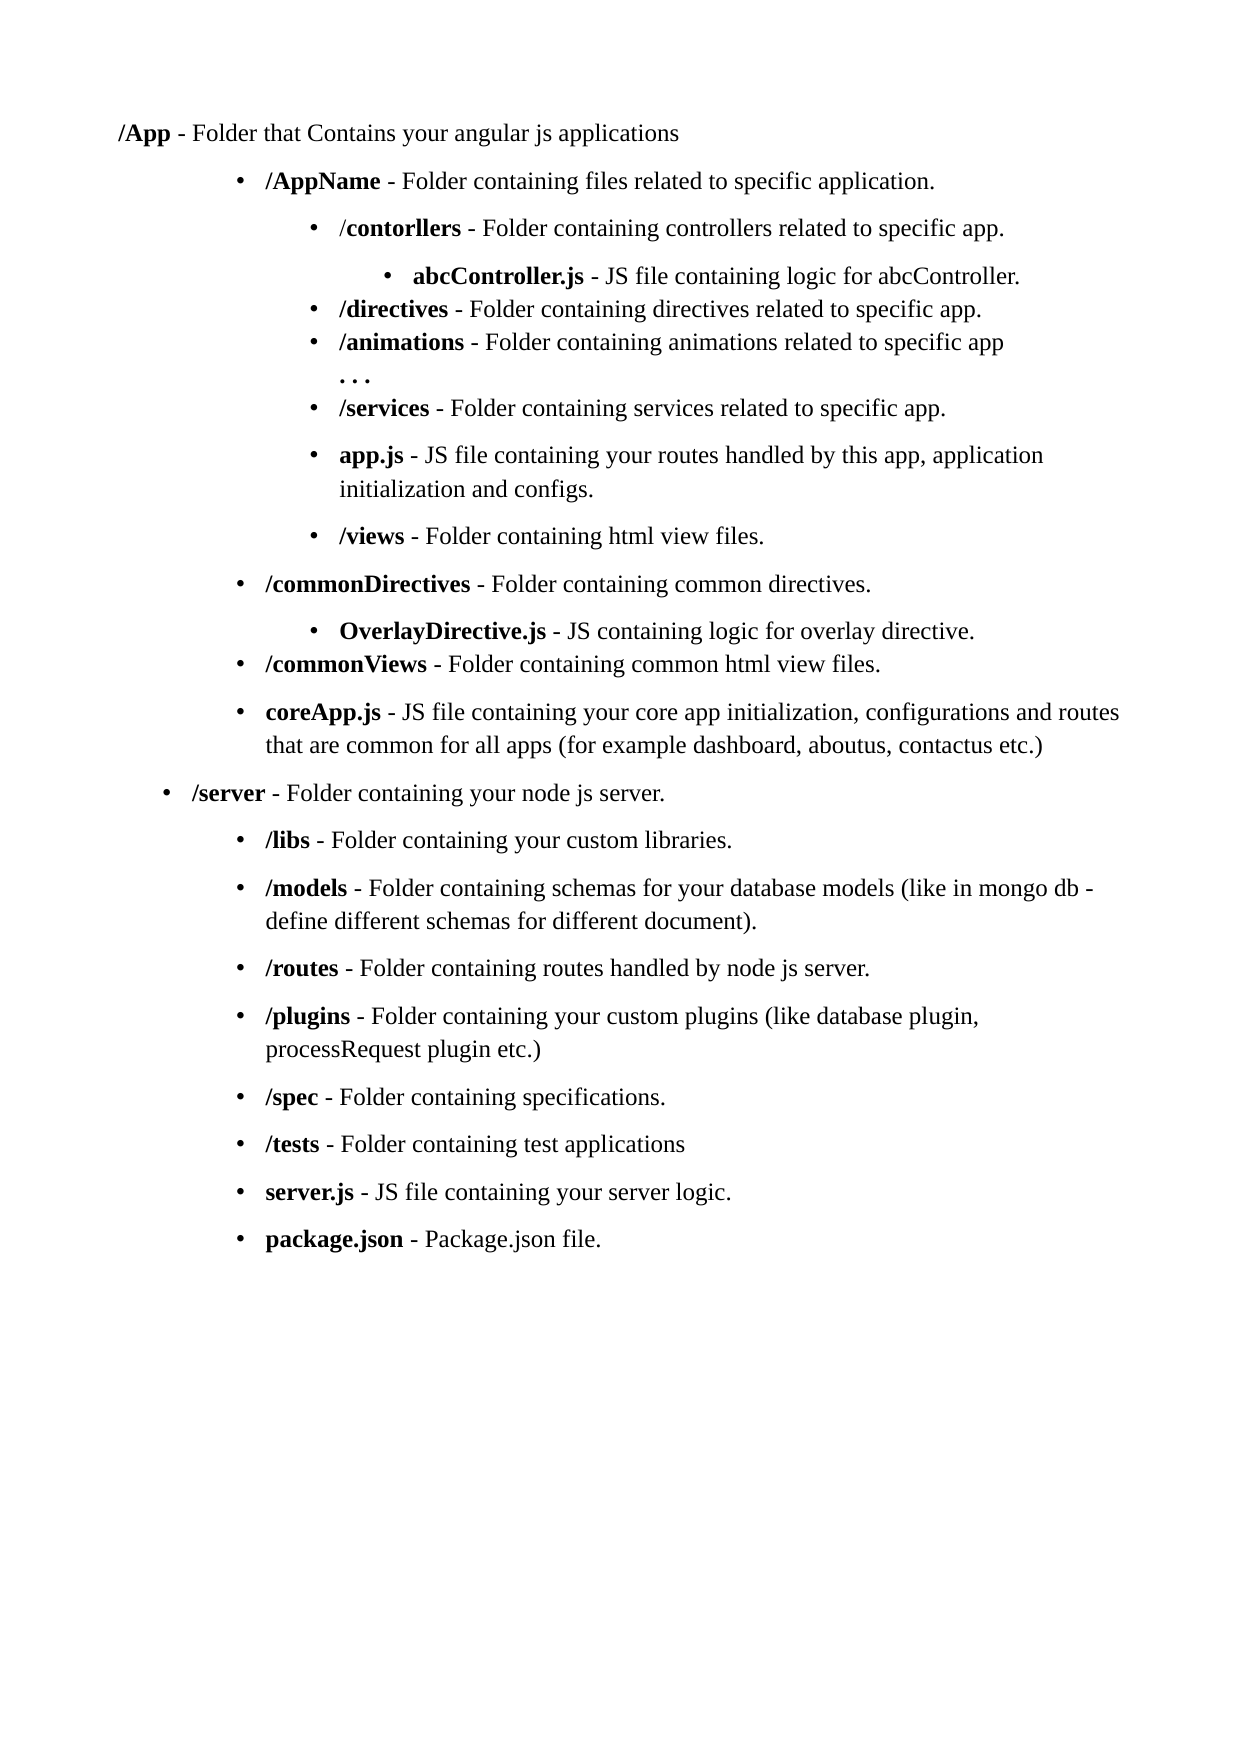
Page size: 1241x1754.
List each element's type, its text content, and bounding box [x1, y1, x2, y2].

list /services - Folder containing services related to specific app. [309, 393, 1122, 422]
list /spec - Folder containing specifications. [236, 1082, 1122, 1111]
list /plugins - Folder containing your custom plugins (like database plugin, processRequest plugin etc.) [236, 1001, 1122, 1063]
list /commonViews - Folder containing common html view files. [236, 649, 1122, 678]
list /directives - Folder containing directives related to specific app. [309, 294, 1122, 323]
list /AppName - Folder containing files related to specific application. [236, 166, 1122, 194]
list /commonDirectives - Folder containing common directives. [236, 569, 1122, 598]
list package.json - Package.json file. [236, 1224, 1122, 1253]
list /server - Folder containing your node js server. [162, 778, 1122, 806]
list /routes - Folder containing routes handled by node js server. [236, 953, 1122, 982]
list app.js - JS file containing your routes handled by this app, application initialization and configs. [309, 441, 1122, 502]
list /views - Folder containing html view files. [309, 521, 1122, 550]
list /libs - Folder containing your custom libraries. [236, 825, 1122, 854]
list /tests - Folder containing test applications [236, 1129, 1122, 1158]
list coreApp.js - JS file containing your core app initialization, configurations and routes that are common for all apps (for example dashboard, aboutus, contactus etc.) [236, 697, 1122, 759]
list OverlayDirective.js - JS containing logic for overlay directive. [309, 616, 1122, 645]
list /contorllers - Folder containing controllers related to specific app. [309, 213, 1122, 242]
list /models - Folder containing schemas for your database models (like in mongo db -define different schemas for different document). [236, 873, 1122, 935]
list /animations - Folder containing animations related to specific app . . . [309, 327, 1122, 389]
text /App - Folder that Contains your angular js applications [118, 118, 1122, 147]
list abcController.js - JS file containing logic for abcController. [383, 261, 1122, 290]
list server.js - JS file containing your server logic. [236, 1177, 1122, 1206]
